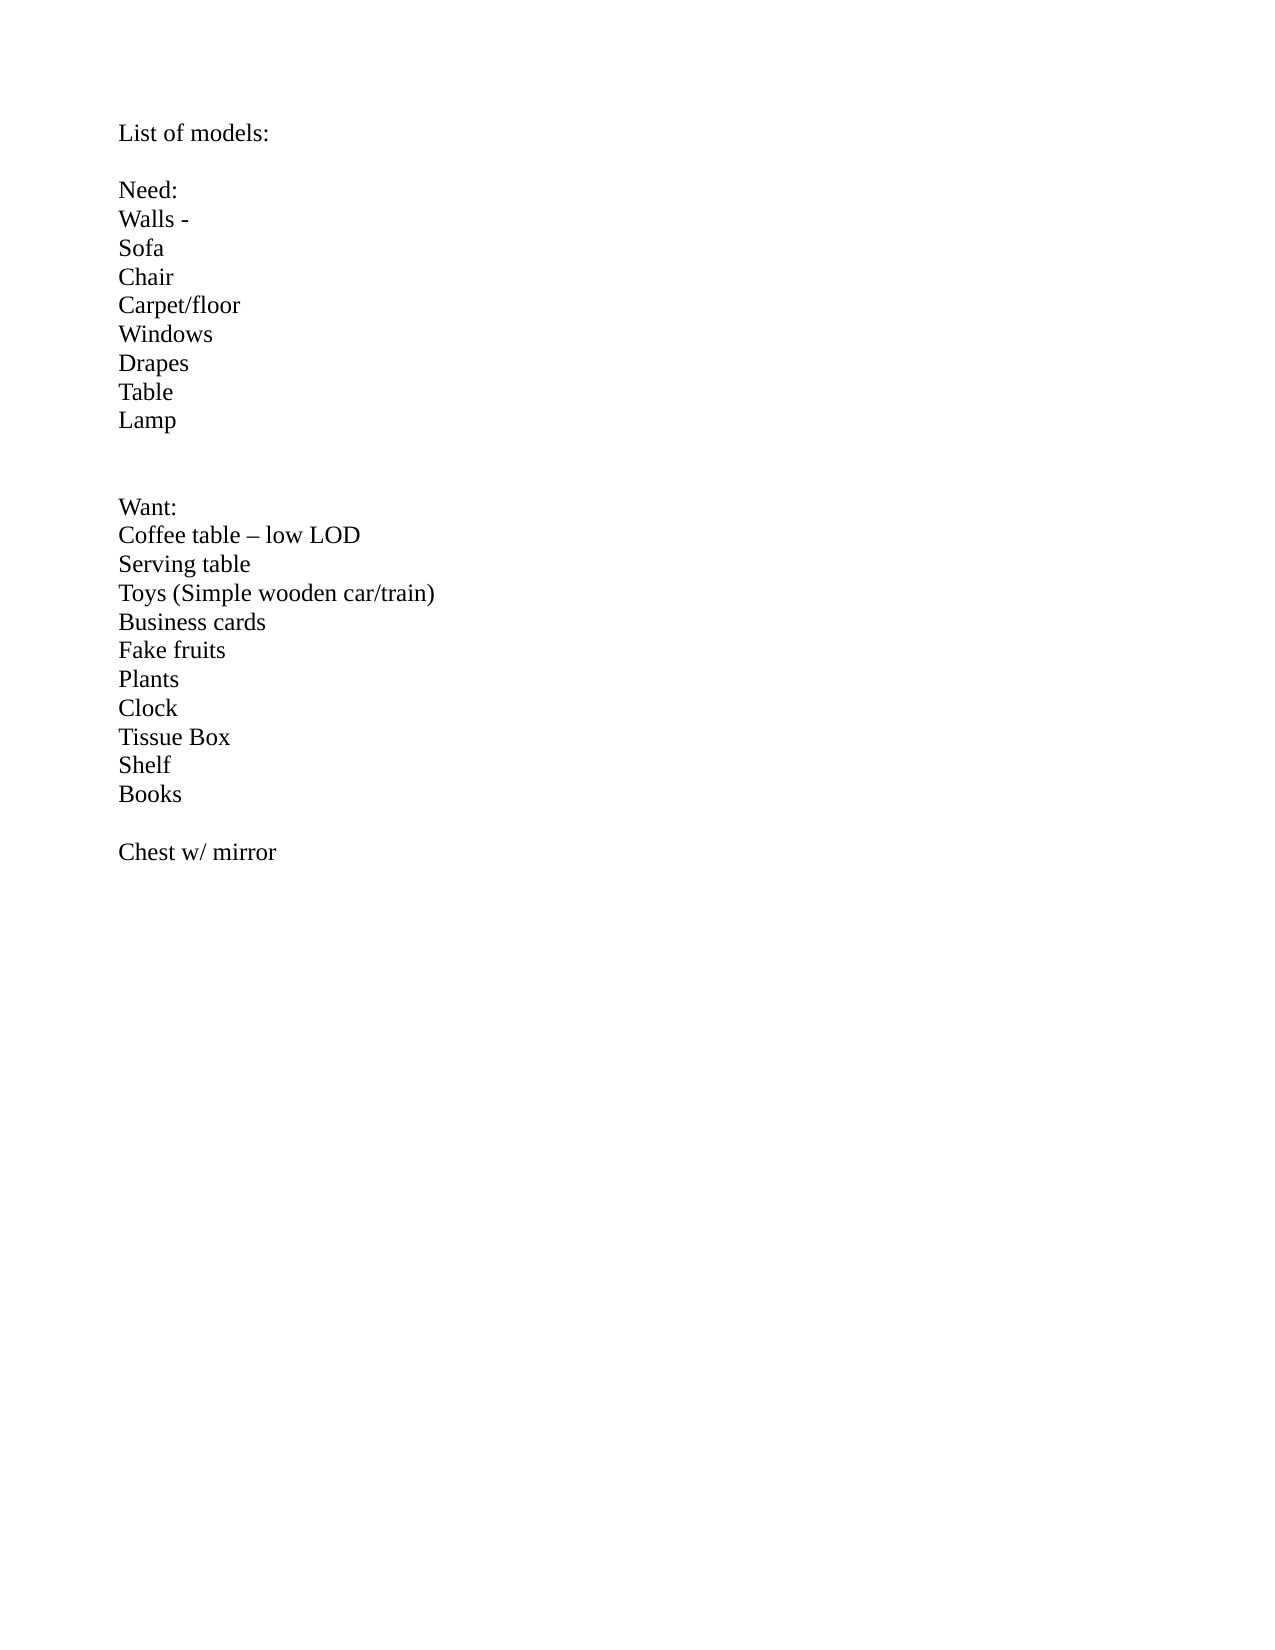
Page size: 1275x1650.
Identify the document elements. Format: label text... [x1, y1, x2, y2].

text Shelf [118, 751, 1157, 779]
text Drapes [118, 348, 1157, 377]
text Sofa [118, 233, 1157, 262]
text Fake fruits [118, 636, 1157, 664]
text Plants [118, 664, 1157, 693]
text Chest w/ mirror [118, 837, 1157, 866]
text Table [118, 377, 1157, 406]
text Windows [118, 319, 1157, 348]
text Chair [118, 262, 1157, 291]
text Books [118, 779, 1157, 808]
text Clock [118, 693, 1157, 722]
text Lamp [118, 406, 1157, 434]
text Coffee table – low LOD [118, 521, 1157, 549]
text Serving table [118, 549, 1157, 578]
text Want: [118, 492, 1157, 521]
text Tissue Box [118, 722, 1157, 751]
text Walls - [118, 204, 1157, 233]
text Business cards [118, 607, 1157, 636]
text Need: [118, 176, 1157, 204]
text Carpet/floor [118, 291, 1157, 319]
text Toys (Simple wooden car/train) [118, 578, 1157, 607]
text List of models: [118, 118, 1157, 147]
